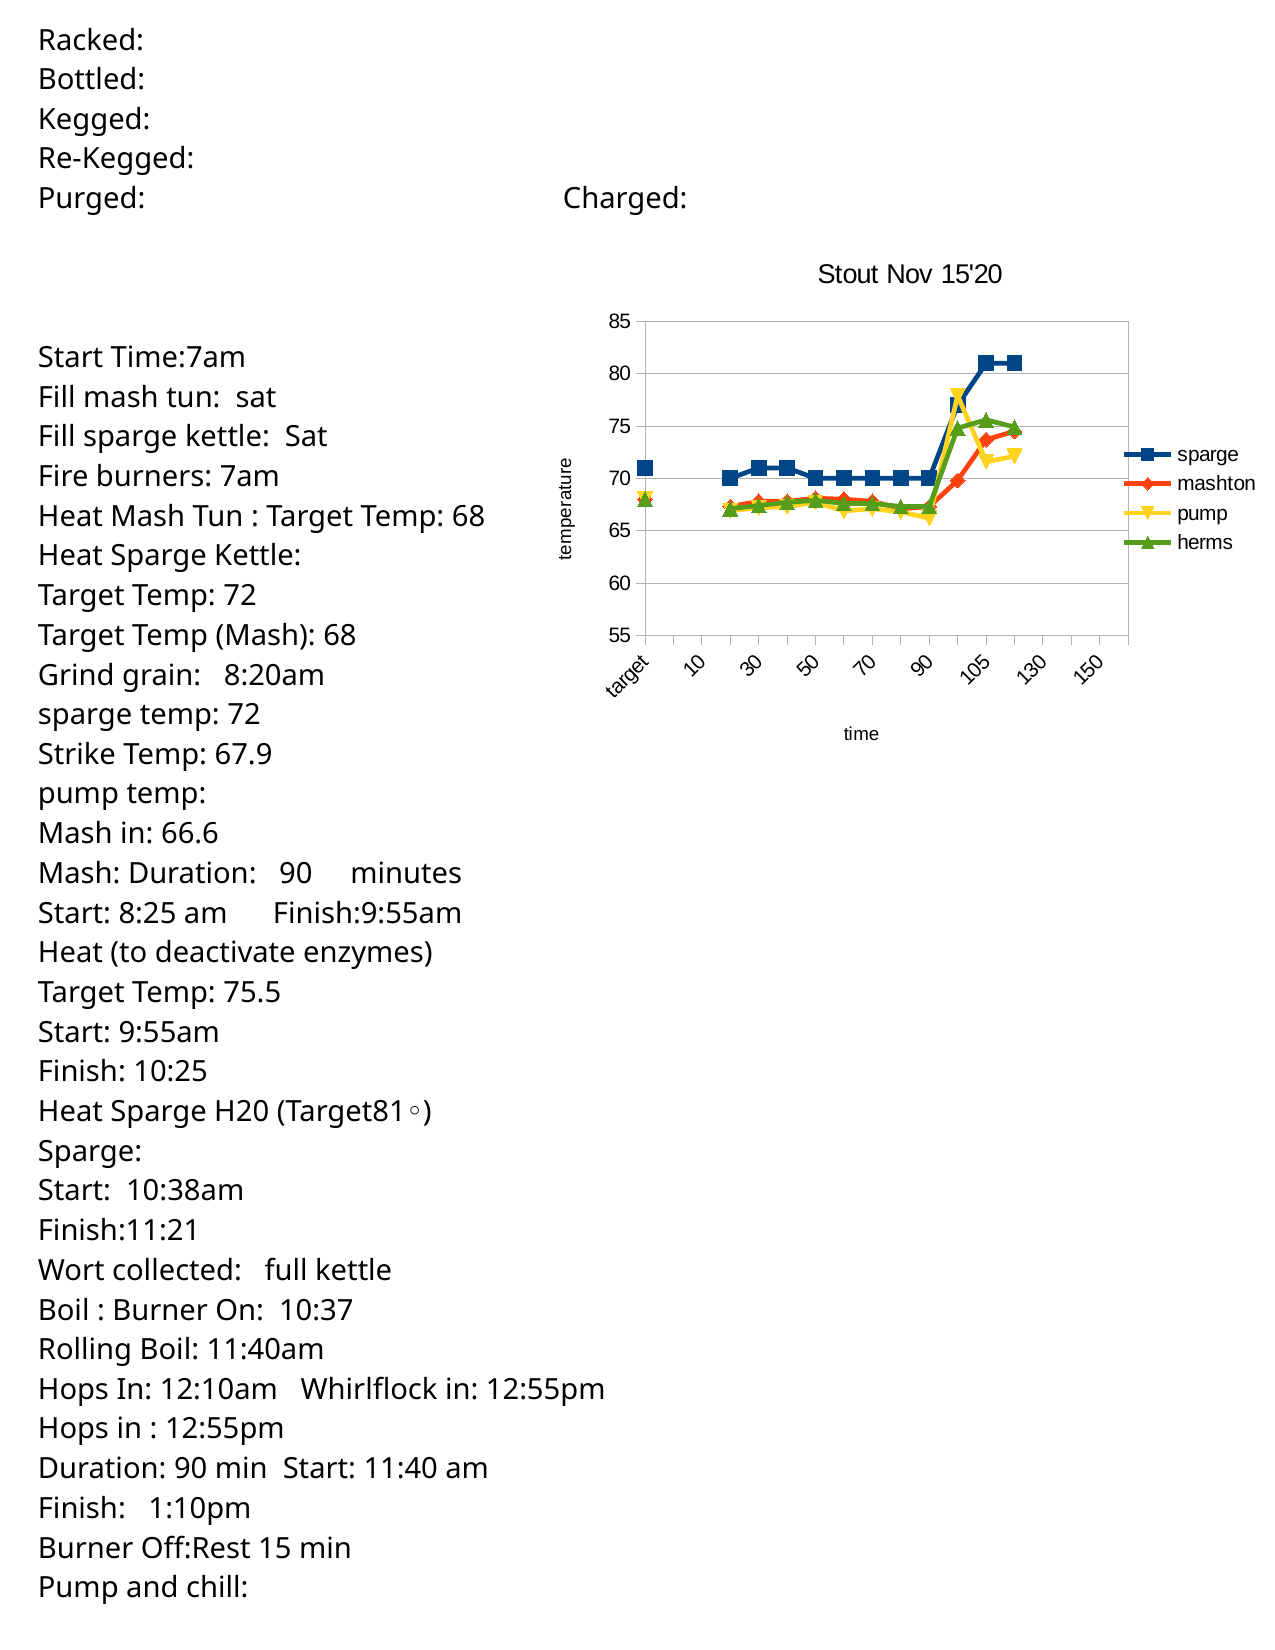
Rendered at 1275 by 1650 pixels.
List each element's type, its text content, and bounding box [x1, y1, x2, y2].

text Start: 8:25 am Finish:9:55am [38, 892, 1237, 932]
text [646, 574, 1128, 583]
text [984, 427, 1128, 455]
text [1129, 574, 1237, 614]
text [951, 428, 977, 455]
text Heat Mash Tun : Target Temp: 68 [646, 531, 1128, 535]
text Finish: 10:25 [38, 1051, 1237, 1090]
text Heat Sparge Kettle: [646, 535, 1128, 574]
text Target Temp: 72 [38, 574, 645, 614]
text [989, 416, 1128, 426]
text [1129, 416, 1237, 455]
text Fire burners: 7am [943, 455, 971, 478]
text Mash: Duration: 90 minutes [38, 852, 1237, 892]
text Heat Mash Tun : Target Temp: 68 [1129, 495, 1237, 535]
text Finish: 1:10pm [38, 1487, 1237, 1527]
text Start Time:7am [38, 336, 645, 376]
text Sparge: [38, 1130, 1237, 1170]
text Heat Mash Tun : Target Temp: 68 [646, 495, 1128, 530]
text Mash in: 66.6 [38, 812, 1237, 852]
text Heat Mash Tun : Target Temp: 68 [38, 495, 645, 535]
text Heat Sparge H20 (Target81◦) [38, 1090, 1237, 1130]
text Target Temp: 75.5 [38, 971, 1237, 1011]
text [646, 376, 973, 416]
text Heat Sparge Kettle: [38, 535, 645, 574]
text Strike Temp: 67.9 [38, 733, 1237, 773]
text Re-Kegged: [38, 138, 1237, 177]
text Fire burners: 7am [1129, 455, 1237, 495]
text Duration: 90 min Start: 11:40 am [38, 1447, 1237, 1487]
text Racked: [38, 19, 1237, 58]
text pump temp: [38, 773, 1237, 812]
text Grind grain: 8:20am [38, 654, 1237, 693]
text Finish:11:21 [38, 1209, 1237, 1249]
text Fire burners: 7am [646, 479, 933, 495]
text Fill sparge kettle: Sat [38, 416, 645, 455]
text Hops in : 12:55pm [38, 1408, 1237, 1447]
text [966, 376, 1128, 416]
text Start: 10:38am [38, 1170, 1237, 1209]
text [1129, 376, 1237, 416]
text sparge temp: 72 [38, 693, 1237, 733]
text [646, 584, 1128, 614]
text Purged: Charged: [38, 177, 1237, 217]
text [646, 336, 1128, 373]
text Fire burners: 7am [741, 471, 805, 478]
text Hops In: 12:10am Whirlflock in: 12:55pm [38, 1368, 1237, 1408]
text Wort collected: full kettle [38, 1249, 1237, 1289]
text Boil : Burner On: 10:37 [38, 1289, 1237, 1328]
text [646, 427, 946, 455]
text Fire burners: 7am [947, 479, 1128, 495]
text Bottled: [38, 58, 1237, 98]
text Pump and chill: [38, 1567, 1237, 1606]
text Rolling Boil: 11:40am [38, 1328, 1237, 1368]
text Fill mash tun: sat [38, 376, 645, 416]
text Fire burners: 7am [963, 455, 1128, 478]
text Kegged: [38, 98, 1237, 138]
text Fire burners: 7am [38, 455, 645, 495]
text [1129, 336, 1237, 376]
text Burner Off:Rest 15 min [38, 1527, 1237, 1567]
text Heat (to deactivate enzymes) [38, 932, 1237, 971]
text Heat Sparge Kettle: [1129, 535, 1237, 574]
text [646, 416, 950, 426]
text Fire burners: 7am [646, 455, 935, 478]
text Start: 9:55am [38, 1011, 1237, 1051]
text Target Temp (Mash): 68 [38, 614, 1237, 654]
